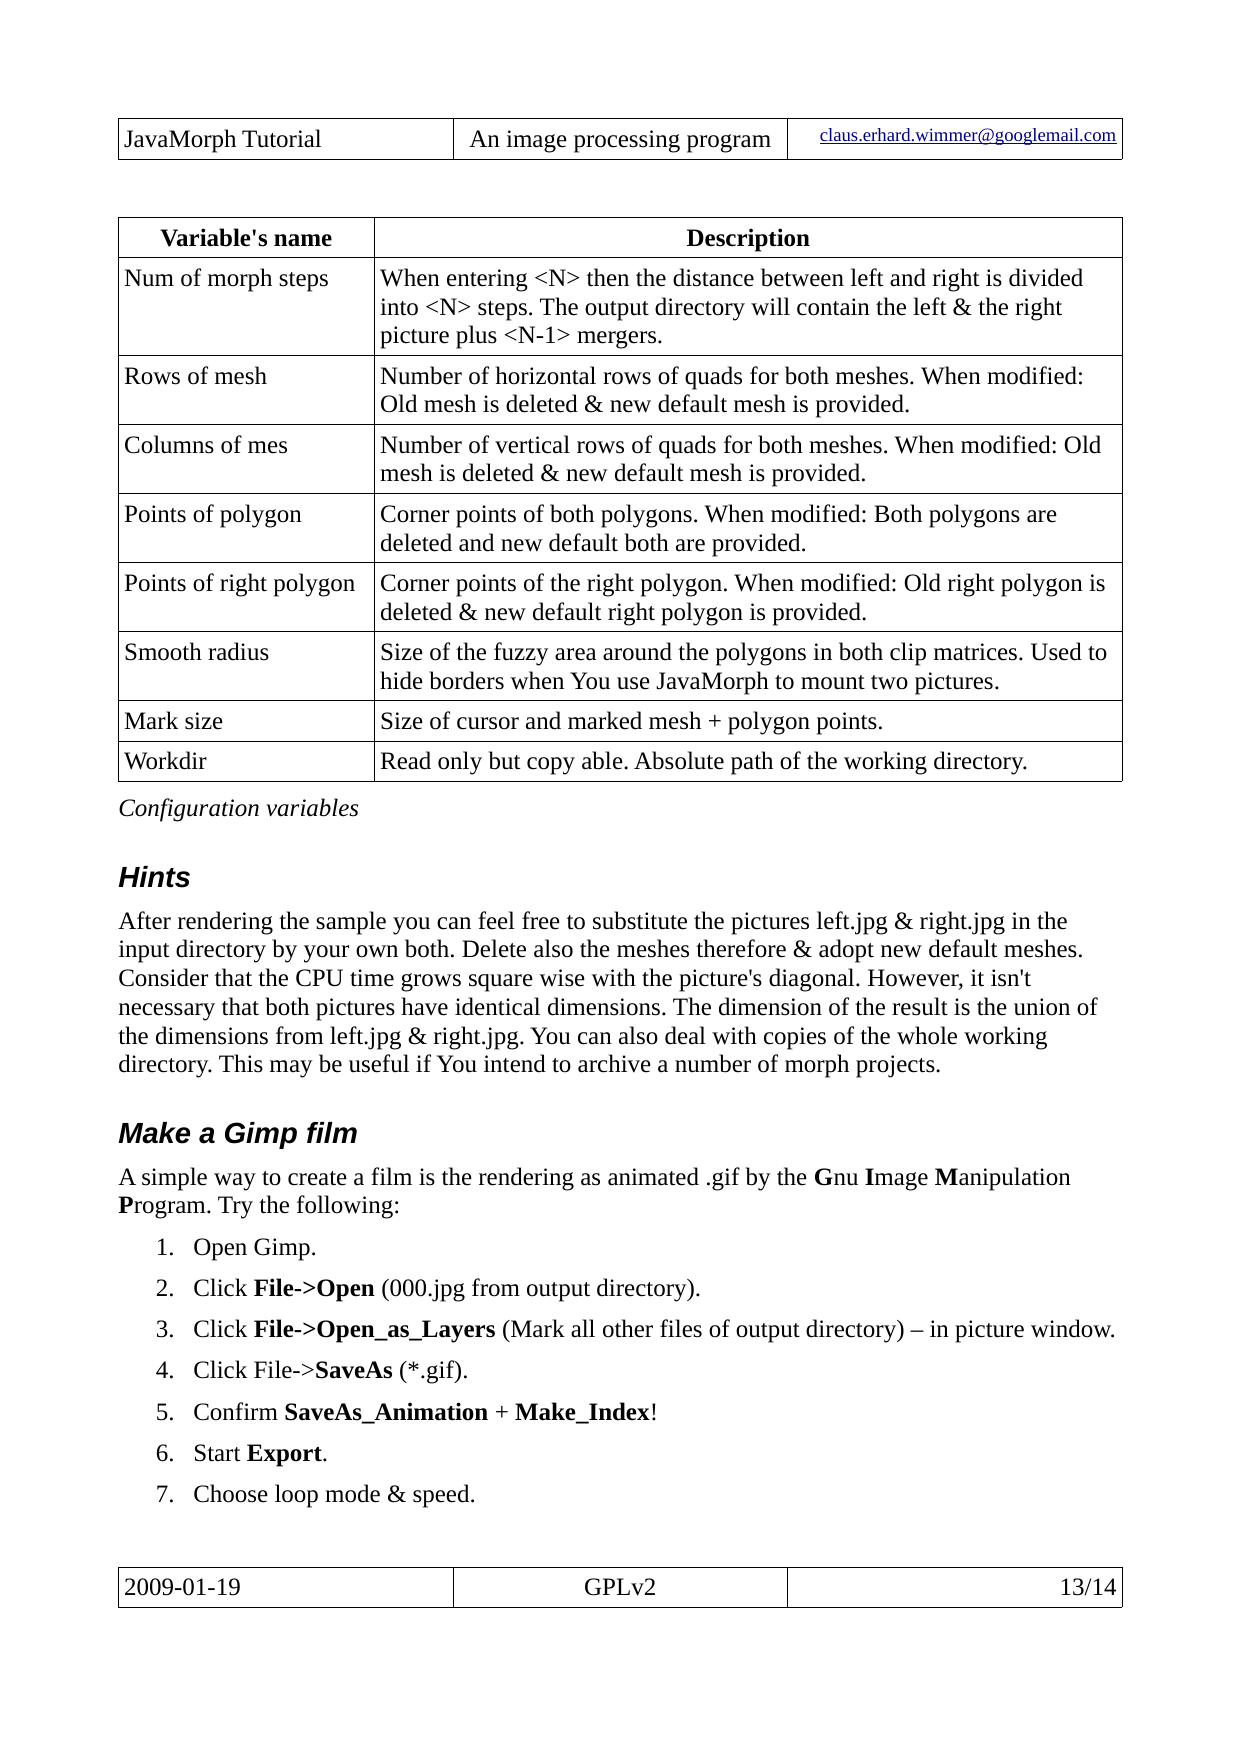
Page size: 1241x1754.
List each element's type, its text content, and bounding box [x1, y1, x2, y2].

table_cell Points of polygon [119, 494, 374, 562]
subtitle Make a Gimp film [118, 1116, 1122, 1149]
table_cell Columns of mes [119, 425, 374, 493]
table_cell Workdir [119, 742, 374, 781]
table_header Description [375, 218, 1122, 257]
text A simple way to create a film is the rendering as animated .gif by the Gnu Image Manipulation Program. Try the following: [118, 1162, 1122, 1219]
list Click File->SaveAs (*.gif). [156, 1356, 1122, 1384]
list Confirm SaveAs_Animation + Make_Index! [156, 1397, 1122, 1426]
table_cell Points of right polygon [119, 563, 374, 631]
list Click File->Open (000.jpg from output directory). [156, 1273, 1122, 1302]
table_cell Corner points of both polygons. When modified: Both polygons are deleted and new default both are provided. [375, 494, 1122, 562]
table_cell Mark size [119, 701, 374, 741]
table_cell When entering <N> then the distance between left and right is divided into <N> steps. The output directory will contain the left & the right picture plus <N-1> mergers. [375, 258, 1122, 355]
table_cell Num of morph steps [119, 258, 374, 355]
list Open Gimp. [156, 1232, 1122, 1261]
list Click File->Open_as_Layers (Mark all other files of output directory) – in picture window. [156, 1314, 1122, 1343]
subtitle Hints [118, 860, 1122, 893]
table_cell Size of the fuzzy area around the polygons in both clip matrices. Used to hide borders when You use JavaMorph to mount two pictures. [375, 632, 1122, 700]
table_cell Number of vertical rows of quads for both meshes. When modified: Old mesh is deleted & new default mesh is provided. [375, 425, 1122, 493]
list Start Export. [156, 1438, 1122, 1467]
table_cell Size of cursor and marked mesh + polygon points. [375, 701, 1122, 741]
table_header Variable's name [119, 218, 374, 257]
table_cell Smooth radius [119, 632, 374, 700]
text After rendering the sample you can feel free to substitute the pictures left.jpg & right.jpg in the input directory by your own both. Delete also the meshes therefore & adopt new default meshes. Consider that the CPU time grows square wise with the picture's diagonal. However, it isn't necessary that both pictures have identical dimensions. The dimension of the result is the union of the dimensions from left.jpg & right.jpg. You can also deal with copies of the whole working directory. This may be useful if You intend to archive a number of morph projects. [118, 906, 1122, 1078]
table_cell Read only but copy able. Absolute path of the working directory. [375, 742, 1122, 781]
table_cell Number of horizontal rows of quads for both meshes. When modified: Old mesh is deleted & new default mesh is provided. [375, 356, 1122, 424]
table_cell Rows of mesh [119, 356, 374, 424]
list Choose loop mode & speed. [156, 1479, 1122, 1508]
text Configuration variables [118, 793, 1122, 822]
table_cell Corner points of the right polygon. When modified: Old right polygon is deleted & new default right polygon is provided. [375, 563, 1122, 631]
